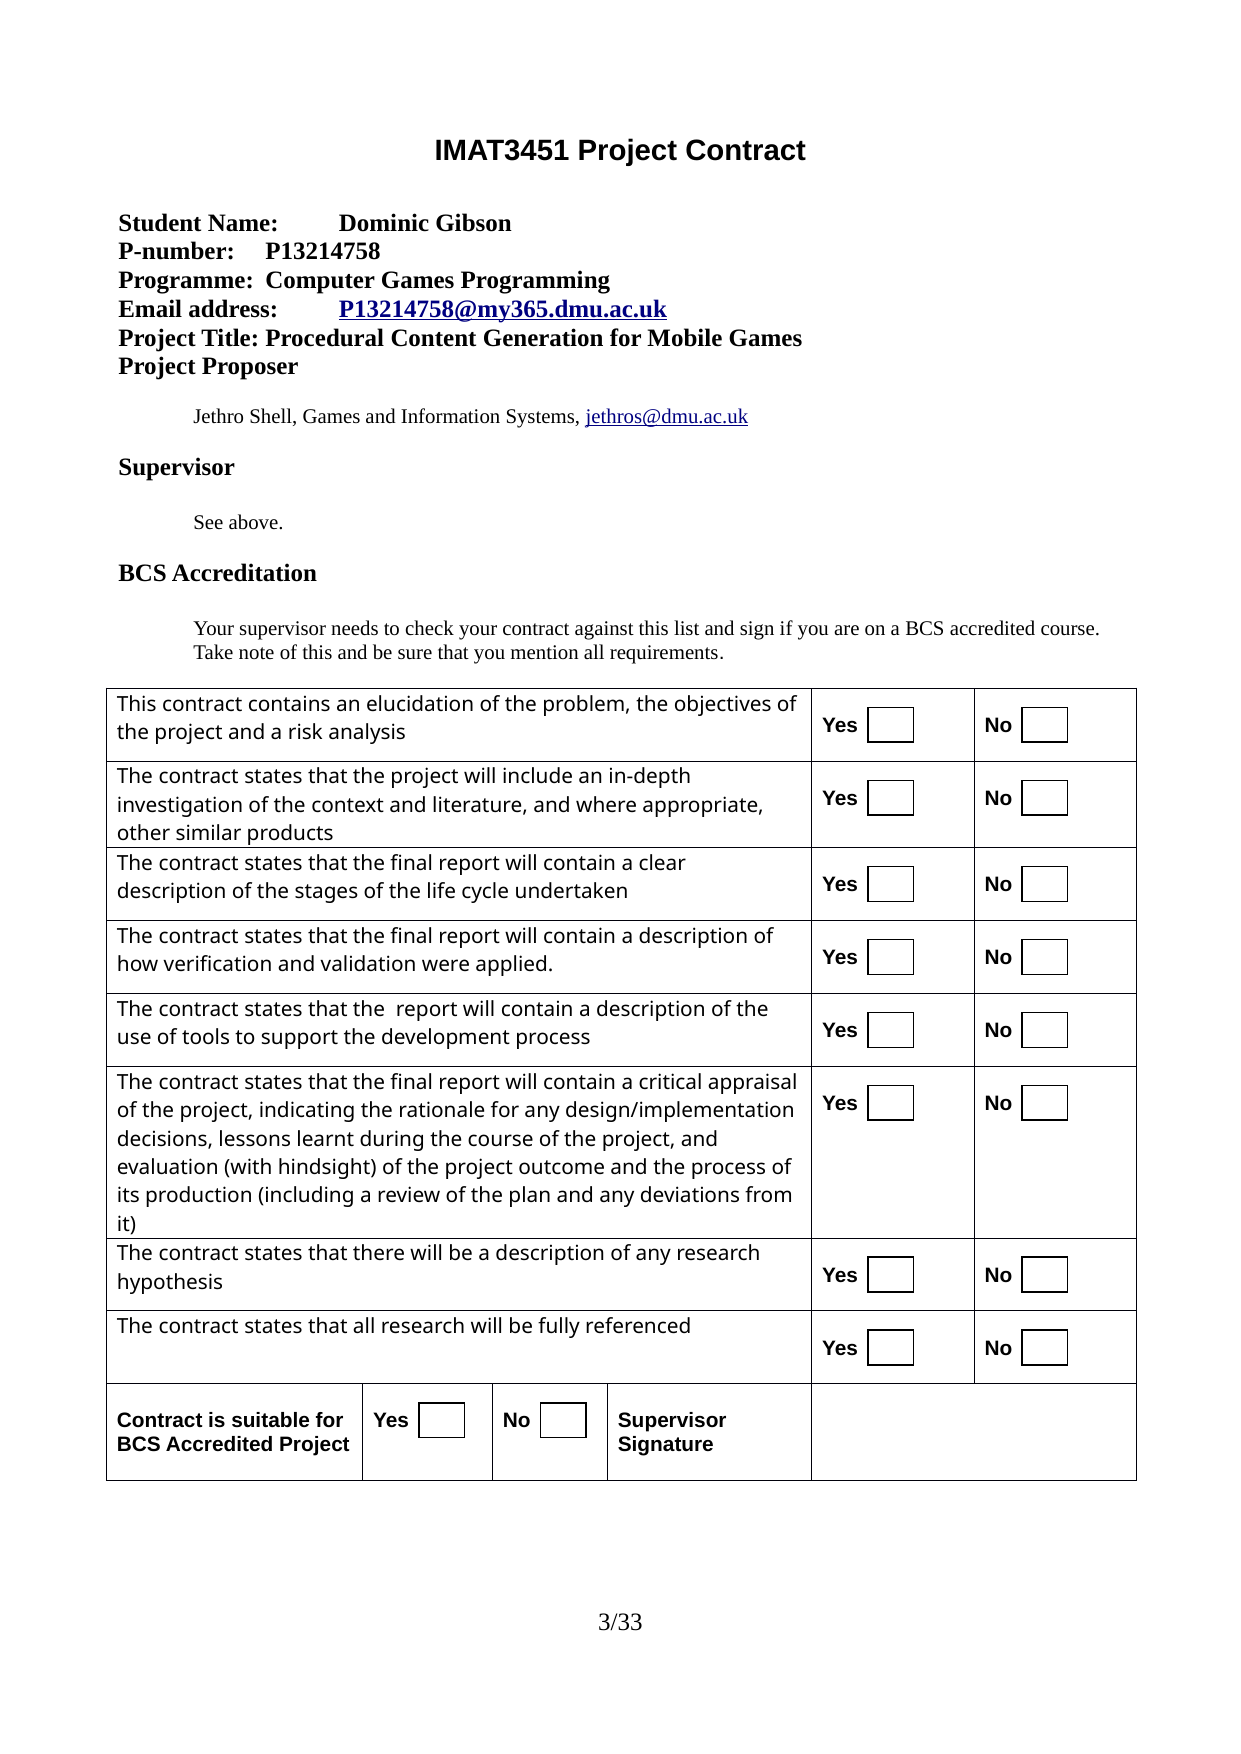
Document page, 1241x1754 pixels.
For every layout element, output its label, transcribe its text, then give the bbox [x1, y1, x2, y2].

table_header Yes [812, 689, 974, 761]
table_cell Yes [363, 1384, 492, 1480]
text Programme: Computer Games Programming [118, 265, 1122, 294]
table_cell Yes [812, 1239, 974, 1310]
table_cell Yes [812, 994, 974, 1066]
text Email address: P13214758@my365.dmu.ac.uk [118, 294, 1122, 323]
table_cell Yes [812, 921, 974, 993]
table_cell No [975, 1311, 1136, 1383]
table_cell The contract states that the final report will contain a critical appraisal of the project, indicating the rationale for any design/implementation decisions, lessons learnt during the course of the project, and evaluation (with hindsight) of the project outcome and the process of its production (including a review of the plan and any deviations from it) [107, 1067, 811, 1237]
table_header This contract contains an elucidation of the problem, the objectives of the project and a risk analysis [107, 689, 811, 761]
table_cell No [975, 762, 1136, 847]
table_cell Supervisor Signature [608, 1384, 811, 1480]
table_cell No [493, 1384, 607, 1480]
table_cell The contract states that the final report will contain a clear description of the stages of the life cycle undertaken [107, 848, 811, 920]
table_cell Yes [812, 1067, 974, 1237]
table_cell Yes [812, 848, 974, 920]
table_cell [812, 1384, 1136, 1480]
table_cell The contract states that the report will contain a description of the use of tools to support the development process [107, 994, 811, 1066]
text Your supervisor needs to check your contract against this list and sign if you are on a BCS accredited course. Take note of this and be sure that you mention all requirements. [193, 616, 1122, 664]
table_cell The contract states that the final report will contain a description of how verification and validation were applied. [107, 921, 811, 993]
text Student Name: Dominic Gibson [118, 208, 1122, 236]
table_cell Yes [812, 1311, 974, 1383]
text Project Title: Procedural Content Generation for Mobile Games [118, 323, 1122, 351]
table_cell Yes [812, 762, 974, 847]
table_cell Contract is suitable for BCS Accredited Project [107, 1384, 362, 1480]
text P-number: P13214758 [118, 236, 1122, 265]
text See above. [193, 510, 1122, 534]
table_cell The contract states that there will be a description of any research hypothesis [107, 1239, 811, 1310]
table_cell No [975, 848, 1136, 920]
table_cell No [975, 1067, 1136, 1237]
table_cell The contract states that the project will include an in-depth investigation of the context and literature, and where appropriate, other similar products [107, 762, 811, 847]
subtitle IMAT3451 Project Contract [118, 133, 1122, 166]
table_header No [975, 689, 1136, 761]
text Project Proposer [118, 351, 1122, 380]
table_cell No [975, 1239, 1136, 1310]
text Jethro Shell, Games and Information Systems, jethros@dmu.ac.uk [118, 404, 1122, 428]
text BCS Accreditation [118, 558, 1122, 587]
table_cell The contract states that all research will be fully referenced [107, 1311, 811, 1383]
table_cell No [975, 994, 1136, 1066]
table_cell No [975, 921, 1136, 993]
text Supervisor [118, 452, 1122, 481]
